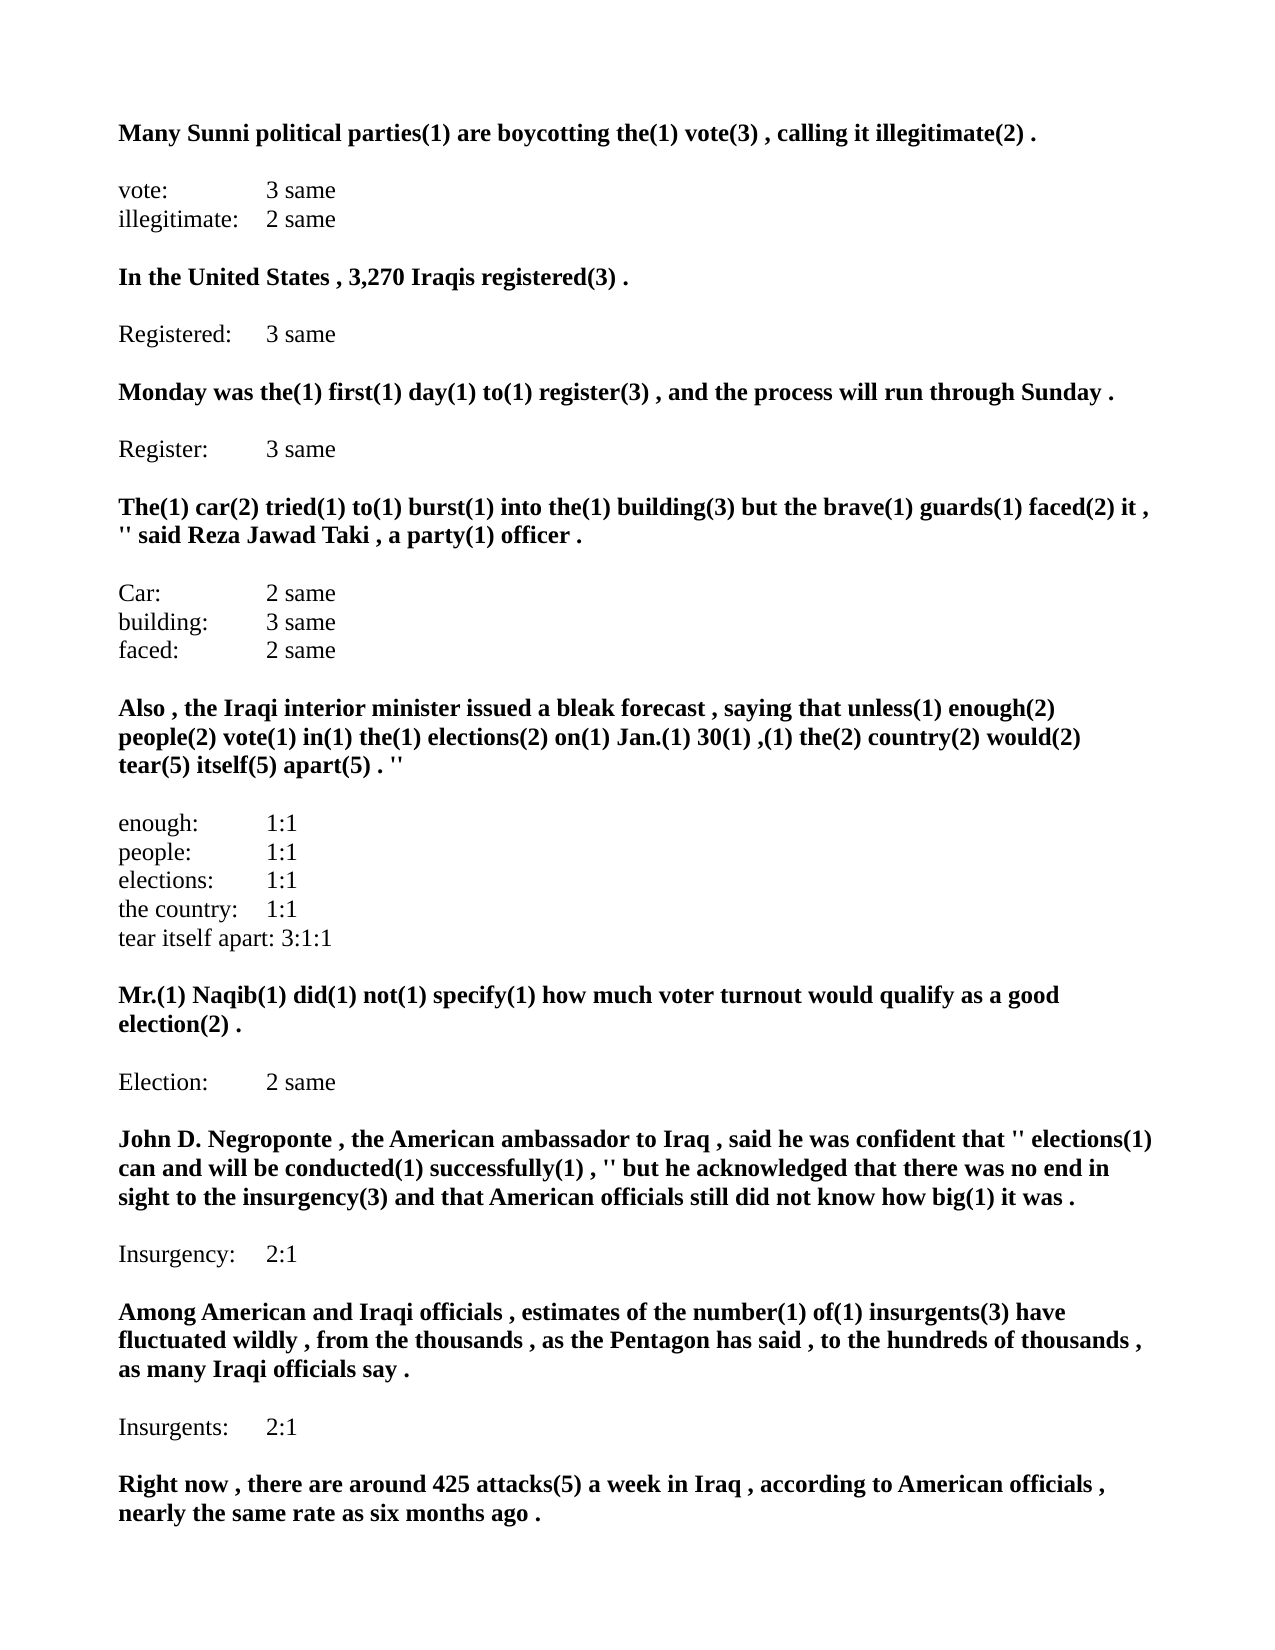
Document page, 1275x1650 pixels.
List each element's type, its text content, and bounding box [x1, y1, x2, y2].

text Insurgency: 2:1 [118, 1239, 1157, 1268]
text Register: 3 same [118, 434, 1157, 463]
text faced: 2 same [118, 636, 1157, 664]
text enough: 1:1 [118, 808, 1157, 837]
text John D. Negroponte , the American ambassador to Iraq , said he was confident that '' elections(1) can and will be conducted(1) successfully(1) , '' but he acknowledged that there was no end in sight to the insurgency(3) and that American officials still did not know how big(1) it was . [118, 1124, 1157, 1211]
text Car: 2 same [118, 578, 1157, 607]
text The(1) car(2) tried(1) to(1) burst(1) into the(1) building(3) but the brave(1) guards(1) faced(2) it , '' said Reza Jawad Taki , a party(1) officer . [118, 492, 1157, 549]
text Many Sunni political parties(1) are boycotting the(1) vote(3) , calling it illegitimate(2) . [118, 118, 1157, 147]
text Insurgents: 2:1 [118, 1412, 1157, 1441]
text elections: 1:1 [118, 866, 1157, 894]
text people: 1:1 [118, 837, 1157, 866]
text Election: 2 same [118, 1067, 1157, 1096]
text Also , the Iraqi interior minister issued a bleak forecast , saying that unless(1) enough(2) people(2) vote(1) in(1) the(1) elections(2) on(1) Jan.(1) 30(1) ,(1) the(2) country(2) would(2) tear(5) itself(5) apart(5) . '' [118, 693, 1157, 779]
text Right now , there are around 425 attacks(5) a week in Iraq , according to American officials , nearly the same rate as six months ago . [118, 1469, 1157, 1527]
text Monday was the(1) first(1) day(1) to(1) register(3) , and the process will run through Sunday . [118, 377, 1157, 406]
text the country: 1:1 [118, 894, 1157, 923]
text vote: 3 same [118, 176, 1157, 204]
text Among American and Iraqi officials , estimates of the number(1) of(1) insurgents(3) have fluctuated wildly , from the thousands , as the Pentagon has said , to the hundreds of thousands , as many Iraqi officials say . [118, 1297, 1157, 1383]
text Mr.(1) Naqib(1) did(1) not(1) specify(1) how much voter turnout would qualify as a good election(2) . [118, 981, 1157, 1038]
text tear itself apart: 3:1:1 [118, 923, 1157, 952]
text In the United States , 3,270 Iraqis registered(3) . [118, 262, 1157, 291]
text illegitimate: 2 same [118, 204, 1157, 233]
text Registered: 3 same [118, 319, 1157, 348]
text building: 3 same [118, 607, 1157, 636]
